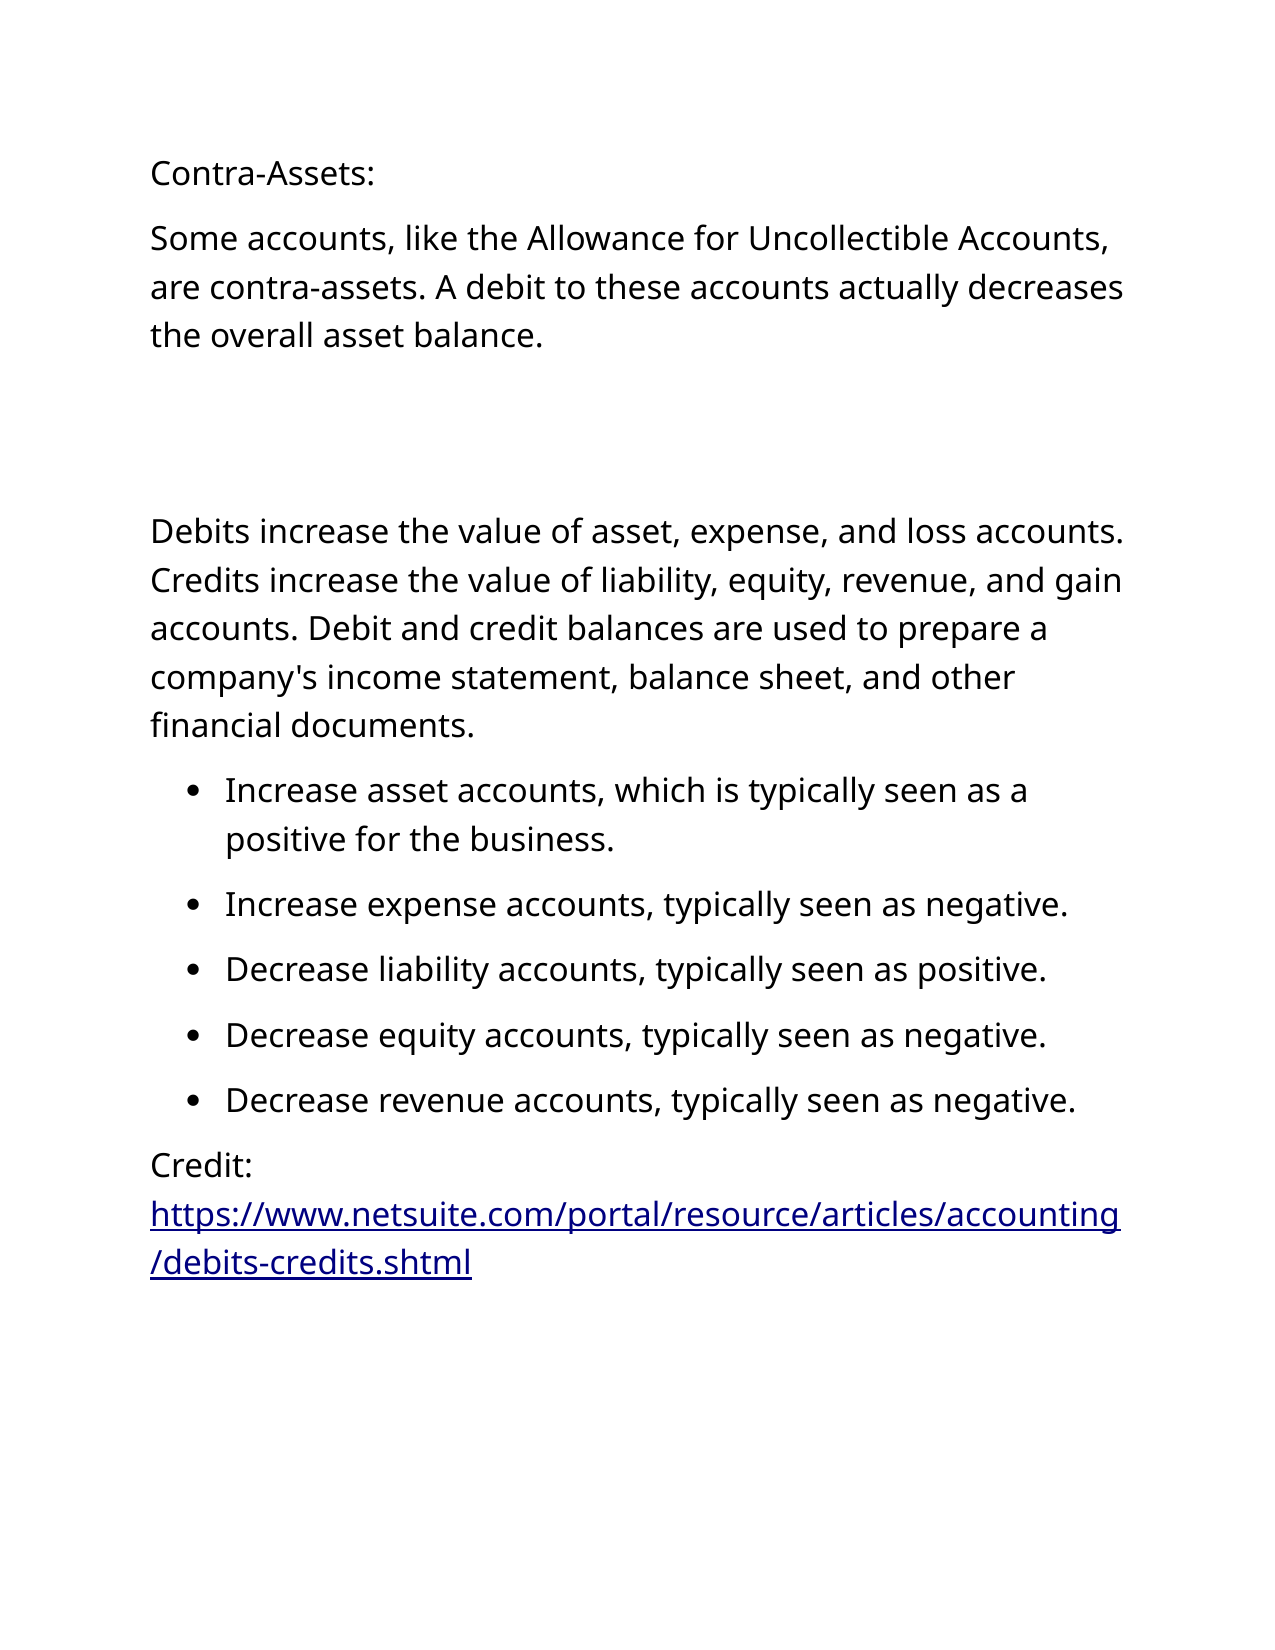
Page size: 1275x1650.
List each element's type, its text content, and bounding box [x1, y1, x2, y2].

list Increase expense accounts, typically seen as negative. [187, 881, 1125, 926]
list Decrease revenue accounts, typically seen as negative. [187, 1077, 1125, 1122]
list Increase asset accounts, which is typically seen as a positive for the business. [187, 767, 1125, 861]
text Credit: https://www.netsuite.com/portal/resource/articles/accounting/debits-credits.shtml [150, 1142, 1125, 1284]
list Decrease equity accounts, typically seen as negative. [187, 1011, 1125, 1057]
list Decrease liability accounts, typically seen as positive. [187, 946, 1125, 992]
text Debits increase the value of asset, expense, and loss accounts. Credits increase the value of liability, equity, revenue, and gain accounts. Debit and credit balances are used to prepare a company's income statement, balance sheet, and other financial documents. [150, 508, 1125, 747]
text Contra-Assets: [150, 150, 1125, 195]
text Some accounts, like the Allowance for Uncollectible Accounts, are contra-assets. A debit to these accounts actually decreases the overall asset balance. [150, 215, 1125, 358]
